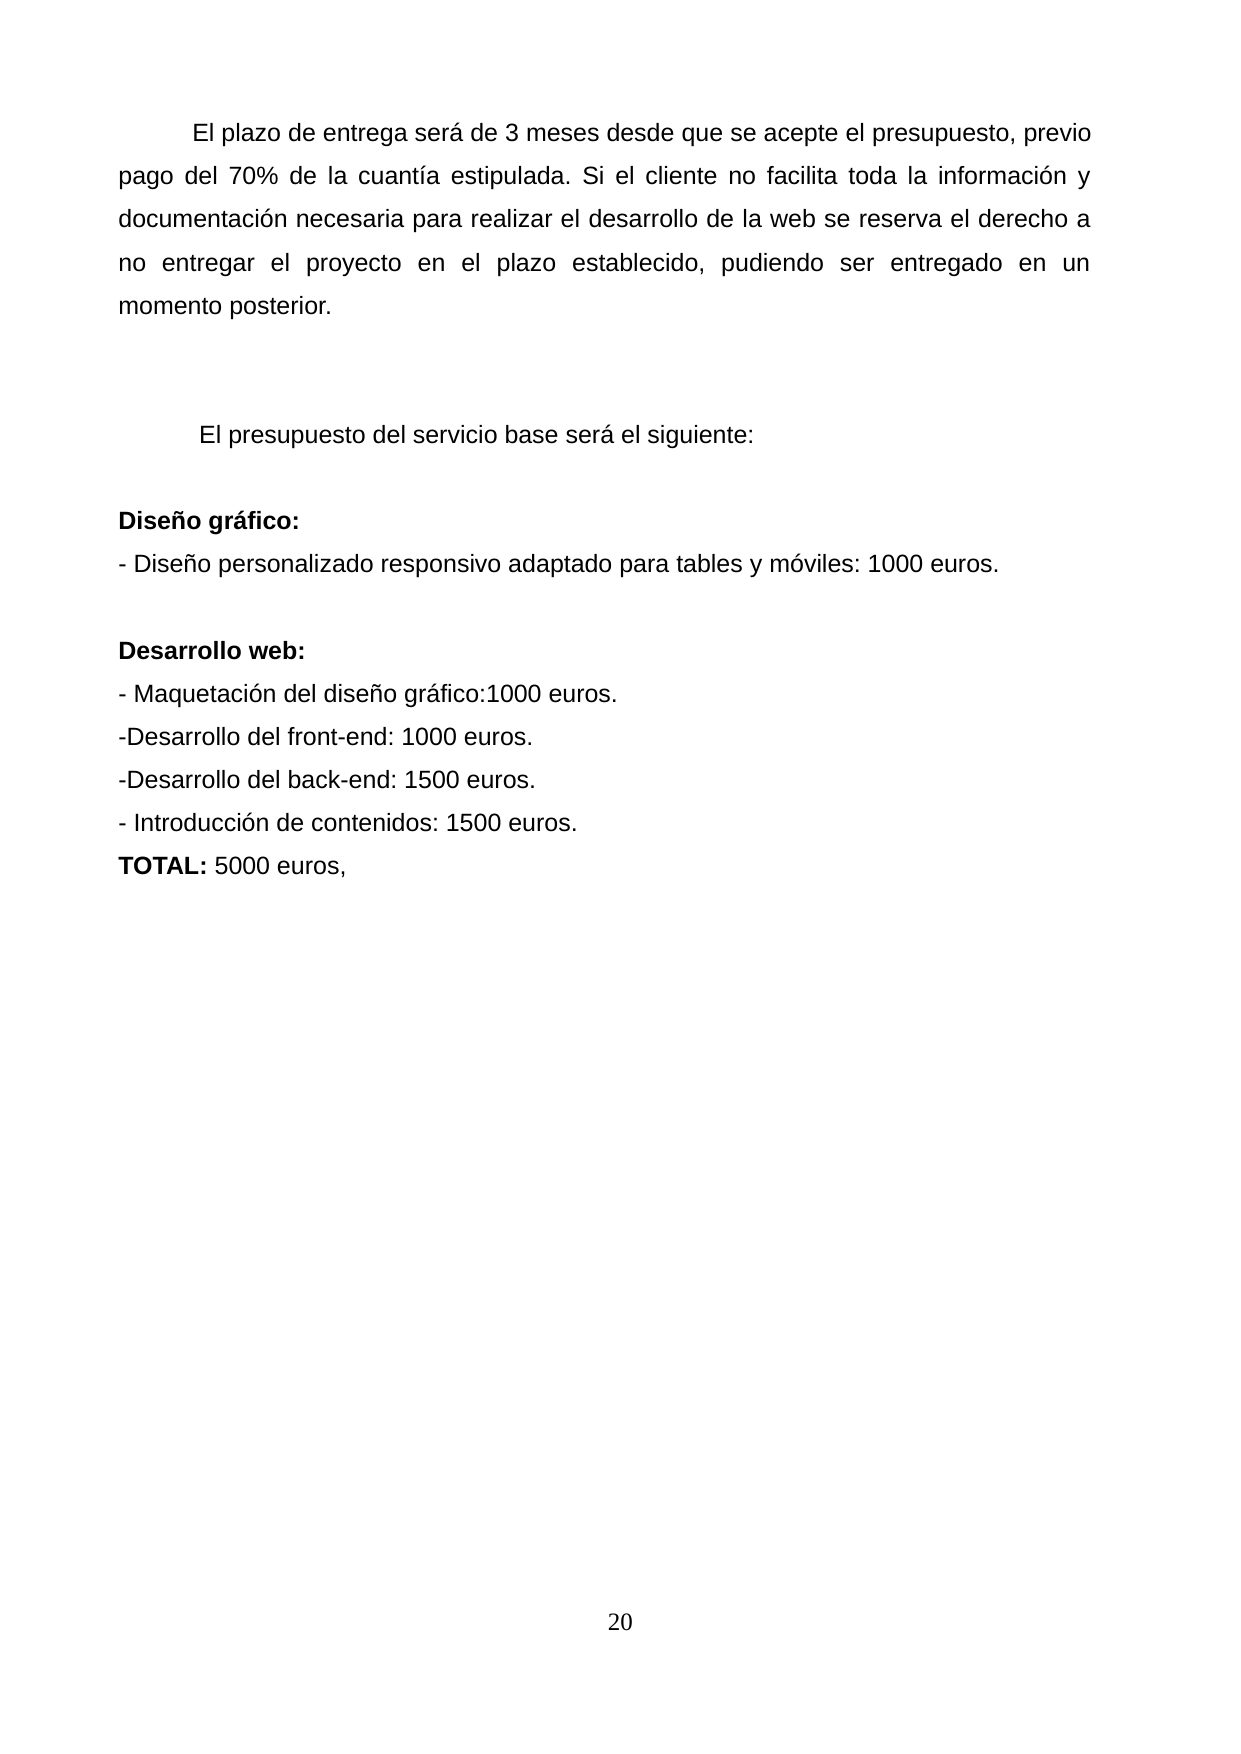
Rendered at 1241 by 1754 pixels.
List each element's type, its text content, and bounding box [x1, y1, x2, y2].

text Diseño gráfico: [118, 506, 1093, 535]
text TOTAL: 5000 euros, [118, 851, 1093, 880]
text -Desarrollo del front-end: 1000 euros. [118, 722, 1093, 751]
text - Introducción de contenidos: 1500 euros. [118, 808, 1093, 837]
text Desarrollo web: [118, 636, 1093, 664]
text El presupuesto del servicio base será el siguiente: [118, 420, 1093, 449]
text - Diseño personalizado responsivo adaptado para tables y móviles: 1000 euros. [118, 549, 1093, 578]
text - Maquetación del diseño gráfico:1000 euros. [118, 679, 1093, 707]
text -Desarrollo del back-end: 1500 euros. [118, 765, 1093, 794]
text El plazo de entrega será de 3 meses desde que se acepte el presupuesto, previo pago del 70% de la cuantía estipulada. Si el cliente no facilita toda la información y documentación necesaria para realizar el desarrollo de la web se reserva el derecho a no entregar el proyecto en el plazo establecido, pudiendo ser entregado en un momento posterior. [118, 118, 1093, 319]
